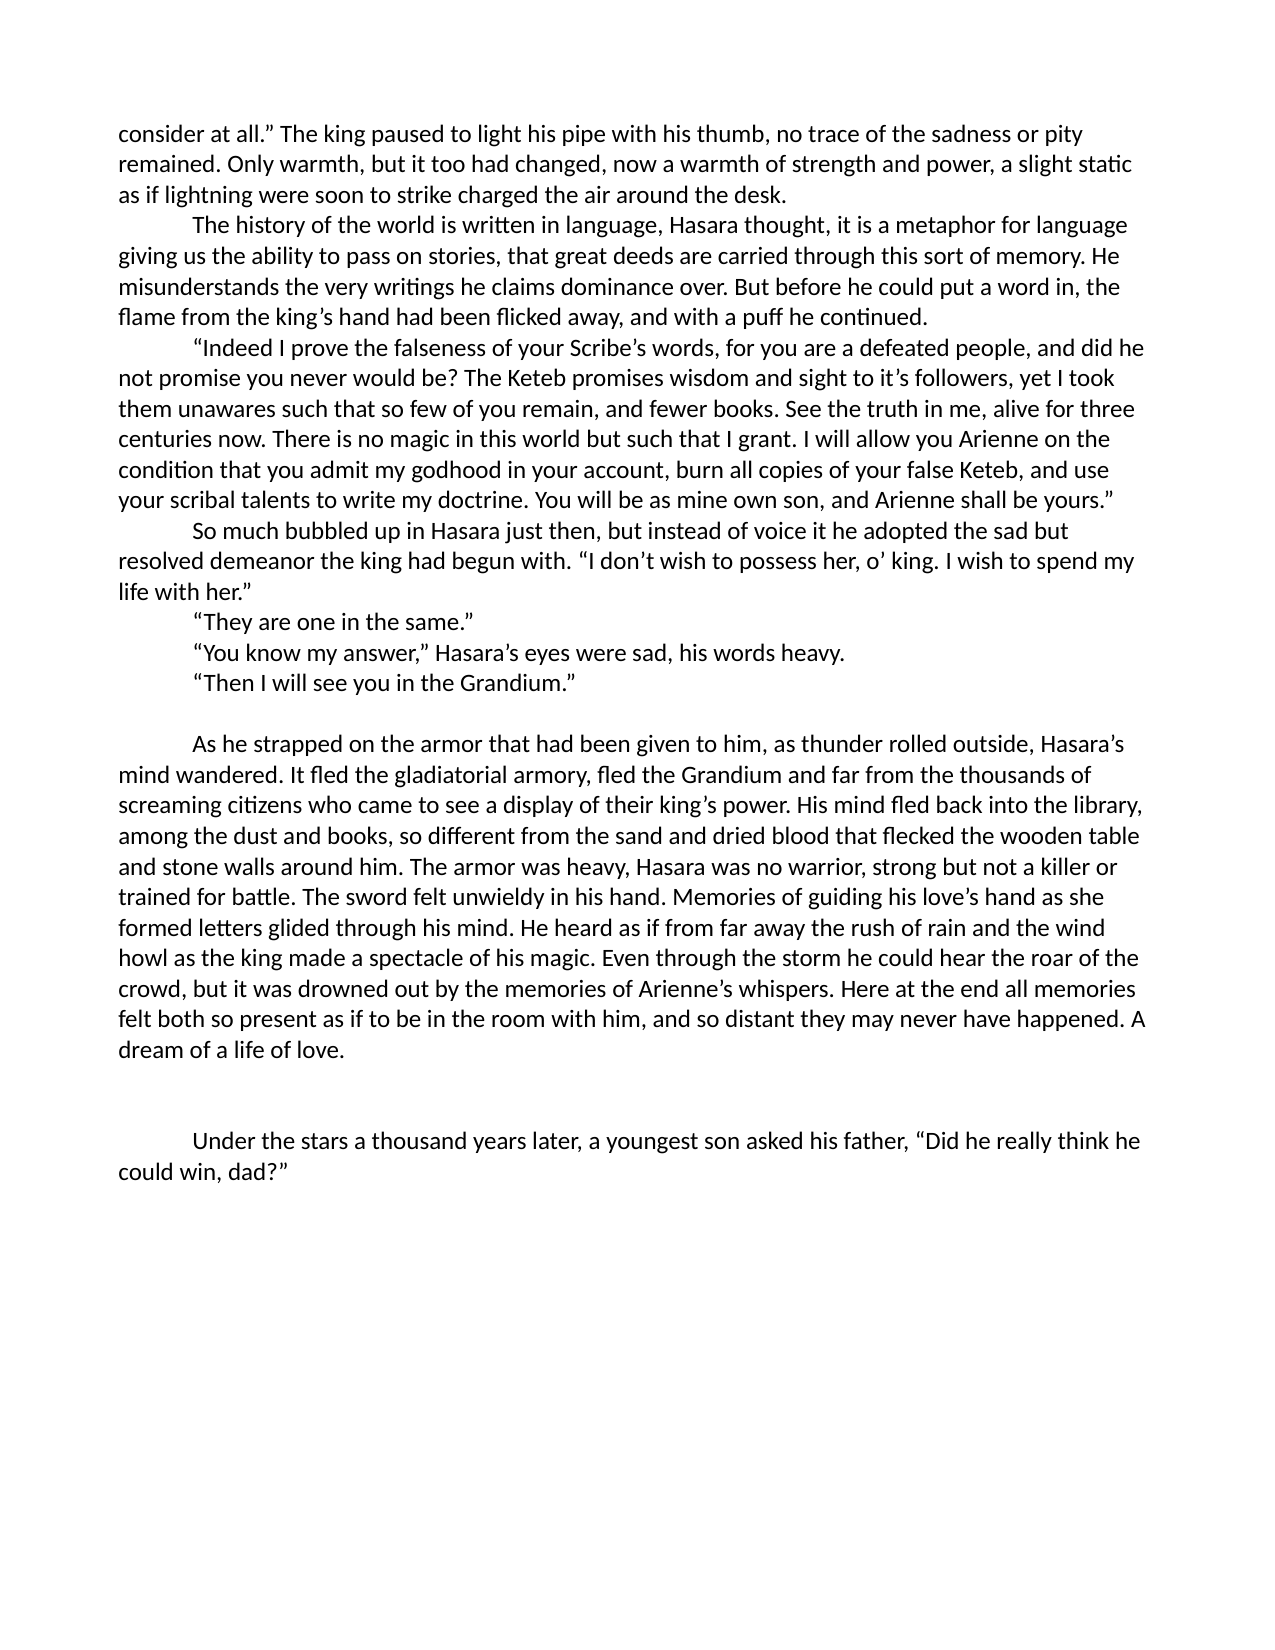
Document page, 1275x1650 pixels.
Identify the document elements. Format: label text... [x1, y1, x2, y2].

text “You know my answer,” Hasara’s eyes were sad, his words heavy. [118, 637, 1157, 667]
text “Then I will see you in the Grandium.” [118, 667, 1157, 698]
text “Indeed I prove the falseness of your Scribe’s words, for you are a defeated people, and did he not promise you never would be? The Keteb promises wisdom and sight to it’s followers, yet I took them unawares such that so few of you remain, and fewer books. See the truth in me, alive for three centuries now. There is no magic in this world but such that I grant. I will allow you Arienne on the condition that you admit my godhood in your account, burn all copies of your false Keteb, and use your scribal talents to write my doctrine. You will be as mine own son, and Arienne shall be yours.” [118, 332, 1157, 515]
text The history of the world is written in language, Hasara thought, it is a metaphor for language giving us the ability to pass on stories, that great deeds are carried through this sort of memory. He misunderstands the very writings he claims dominance over. But before he could put a word in, the flame from the king’s hand had been flicked away, and with a puff he continued. [118, 210, 1157, 332]
text Under the stars a thousand years later, a youngest son asked his father, “Did he really think he could win, dad?” [118, 1125, 1157, 1186]
text So much bubbled up in Hasara just then, but instead of voice it he adopted the sad but resolved demeanor the king had begun with. “I don’t wish to possess her, o’ king. I wish to spend my life with her.” [118, 515, 1157, 606]
text As he strapped on the armor that had been given to him, as thunder rolled outside, Hasara’s mind wandered. It fled the gladiatorial armory, fled the Grandium and far from the thousands of screaming citizens who came to see a display of their king’s power. His mind fled back into the library, among the dust and books, so different from the sand and dried blood that flecked the wooden table and stone walls around him. The armor was heavy, Hasara was no warrior, strong but not a killer or trained for battle. The sword felt unwieldy in his hand. Memories of guiding his love’s hand as she formed letters glided through his mind. He heard as if from far away the rush of rain and the wind howl as the king made a spectacle of his magic. Even through the storm he could hear the roar of the crowd, but it was drowned out by the memories of Arienne’s whispers. Here at the end all memories felt both so present as if to be in the room with him, and so distant they may never have happened. A dream of a life of love. [118, 728, 1157, 1064]
text “They are one in the same.” [118, 606, 1157, 637]
text consider at all.” The king paused to light his pipe with his thumb, no trace of the sadness or pity remained. Only warmth, but it too had changed, now a warmth of strength and power, a slight static as if lightning were soon to strike charged the air around the desk. [118, 118, 1157, 210]
